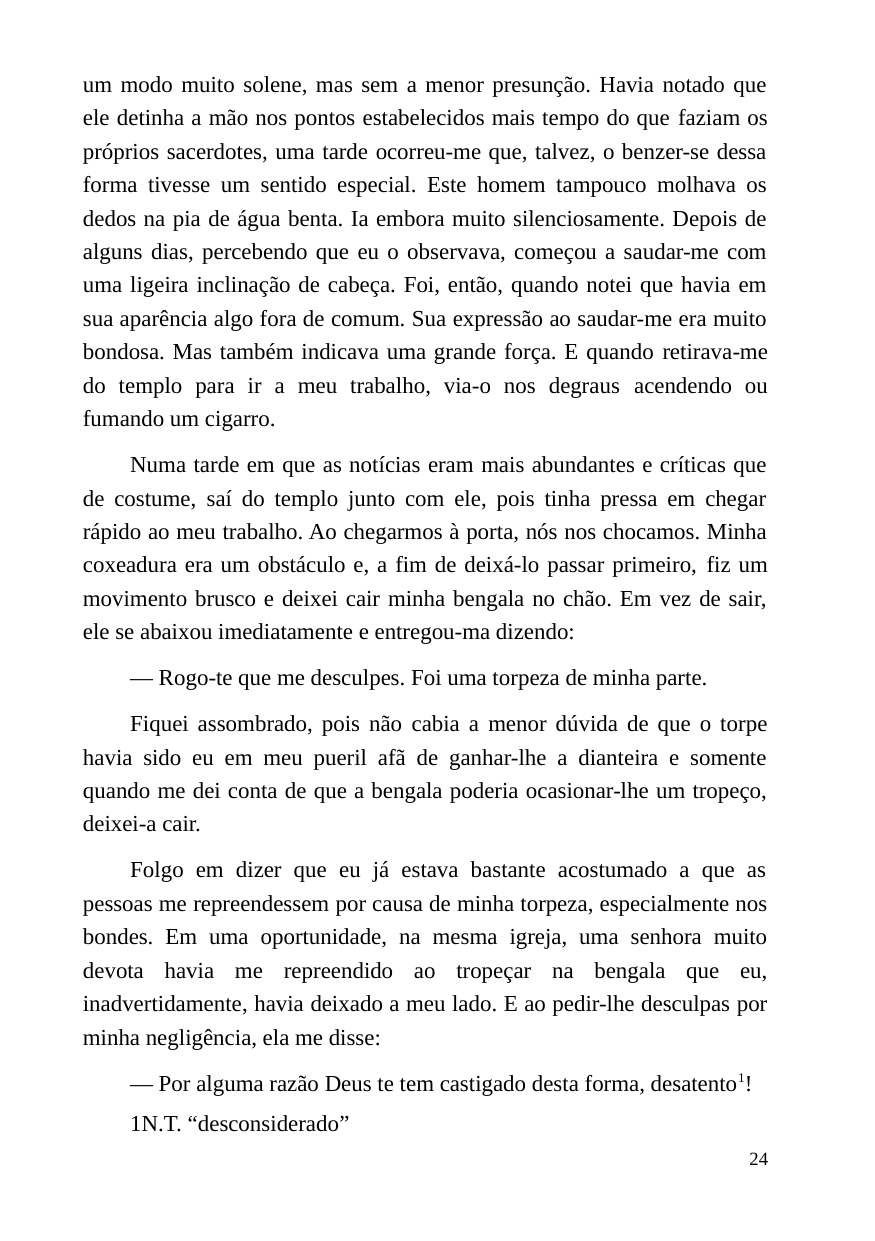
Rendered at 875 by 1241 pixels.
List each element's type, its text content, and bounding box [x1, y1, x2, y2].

text N.T. “desconsiderado” [83, 1110, 768, 1136]
text Numa tarde em que as notícias eram mais abundantes e críticas que de costume, saí do templo junto com ele, pois tinha pressa em chegar rápido ao meu trabalho. Ao chegarmos à porta, nós nos chocamos. Minha coxeadura era um obstáculo e, a fim de deixá-lo passar primeiro, fiz um movimento brusco e deixei cair minha bengala no chão. Em vez de sair, ele se abaixou imediatamente e entregou-ma dizendo: [83, 451, 768, 645]
text — Rogo-te que me desculpes. Foi uma torpeza de minha parte. [83, 664, 768, 691]
text um modo muito solene, mas sem a menor presunção. Havia notado que ele detinha a mão nos pontos estabelecidos mais tempo do que faziam os próprios sacerdotes, uma tarde ocorreu-me que, talvez, o benzer-se dessa forma tivesse um sentido especial. Este homem tampouco molhava os dedos na pia de água benta. Ia embora muito silenciosamente. Depois de alguns dias, percebendo que eu o observava, começou a saudar-me com uma ligeira inclinação de cabeça. Foi, então, quando notei que havia em sua aparência algo fora de comum. Sua expressão ao saudar-me era muito bondosa. Mas também indicava uma grande força. E quando retirava-me do templo para ir a meu trabalho, via-o nos degraus acendendo ou fumando um cigarro. [83, 71, 768, 432]
text Fiquei assombrado, pois não cabia a menor dúvida de que o torpe havia sido eu em meu pueril afã de ganhar-lhe a dianteira e somente quando me dei conta de que a bengala poderia ocasionar-lhe um tropeço, deixei-a cair. [83, 710, 768, 837]
text Folgo em dizer que eu já estava bastante acostumado a que as pessoas me repreendessem por causa de minha torpeza, especialmente nos bondes. Em uma oportunidade, na mesma igreja, uma senhora muito devota havia me repreendido ao tropeçar na bengala que eu, inadvertidamente, havia deixado a meu lado. E ao pedir-lhe desculpas por minha negligência, ela me disse: [83, 856, 768, 1050]
text — Por alguma razão Deus te tem castigado desta forma, desatento! [83, 1069, 768, 1096]
